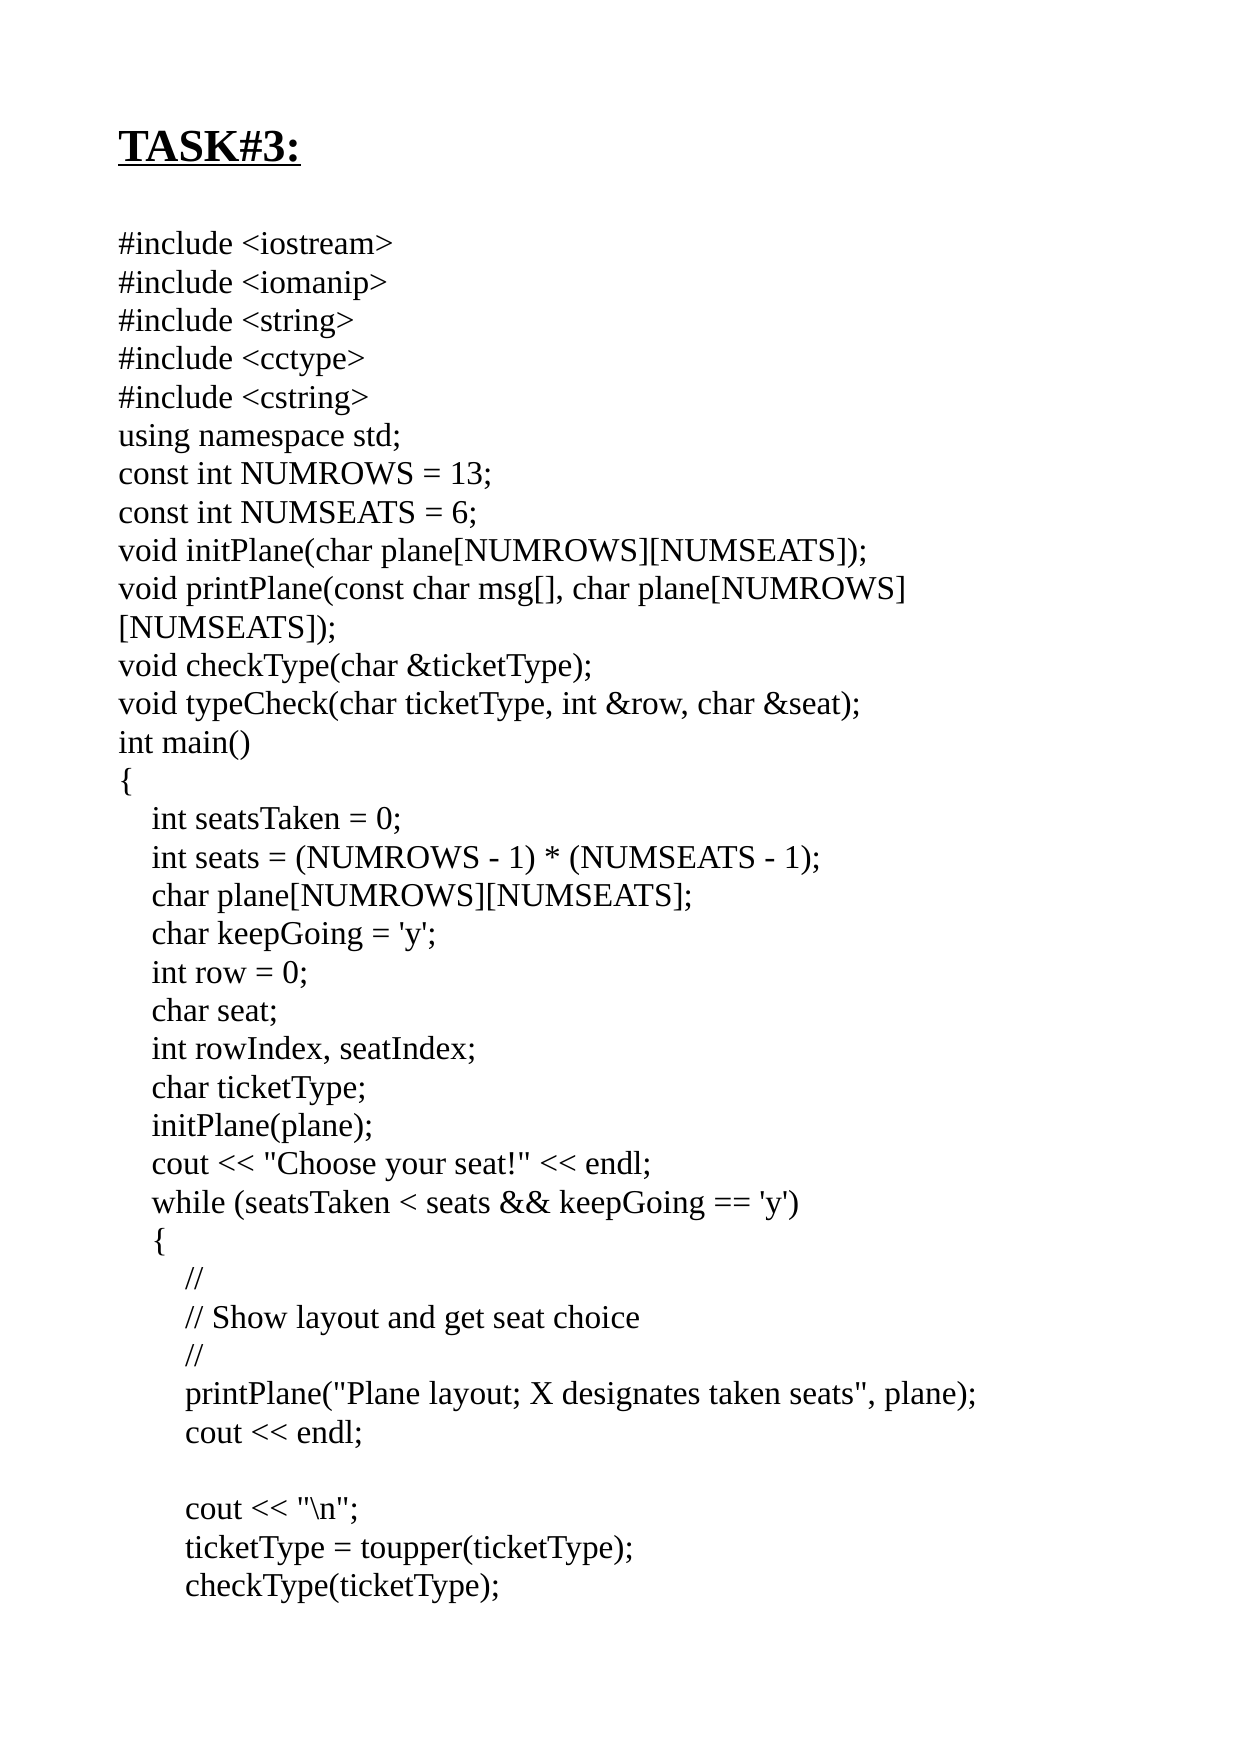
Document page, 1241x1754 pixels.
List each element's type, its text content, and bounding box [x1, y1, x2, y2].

text char keepGoing = 'y'; [118, 913, 1122, 952]
text int seatsTaken = 0; [118, 798, 1122, 837]
text { [118, 1220, 1122, 1258]
text TASK#3: [118, 118, 1122, 171]
text void printPlane(const char msg[], char plane[NUMROWS][NUMSEATS]); [118, 568, 1122, 645]
text while (seatsTaken < seats && keepGoing == 'y') [118, 1182, 1122, 1220]
text initPlane(plane); [118, 1105, 1122, 1143]
text int seats = (NUMROWS - 1) * (NUMSEATS - 1); [118, 837, 1122, 875]
text { [118, 760, 1122, 798]
text int row = 0; [118, 952, 1122, 990]
text printPlane("Plane layout; X designates taken seats", plane); [118, 1373, 1122, 1412]
text #include <cctype> [118, 338, 1122, 377]
text cout << endl; [118, 1412, 1122, 1450]
text const int NUMSEATS = 6; [118, 492, 1122, 530]
text // [118, 1258, 1122, 1297]
text char seat; [118, 990, 1122, 1028]
text #include <cstring> [118, 377, 1122, 415]
text cout << "\n"; [118, 1488, 1122, 1527]
text char ticketType; [118, 1067, 1122, 1105]
text const int NUMROWS = 13; [118, 453, 1122, 492]
text // [118, 1335, 1122, 1373]
text void initPlane(char plane[NUMROWS][NUMSEATS]); [118, 530, 1122, 568]
text char plane[NUMROWS][NUMSEATS]; [118, 875, 1122, 913]
text using namespace std; [118, 415, 1122, 453]
text // Show layout and get seat choice [118, 1297, 1122, 1335]
text ticketType = toupper(ticketType); [118, 1527, 1122, 1565]
text #include <iomanip> [118, 262, 1122, 300]
text #include <iostream> [118, 223, 1122, 262]
text int main() [118, 722, 1122, 760]
text #include <string> [118, 300, 1122, 338]
text checkType(ticketType); [118, 1565, 1122, 1603]
text int rowIndex, seatIndex; [118, 1028, 1122, 1067]
text void typeCheck(char ticketType, int &row, char &seat); [118, 683, 1122, 722]
text cout << "Choose your seat!" << endl; [118, 1143, 1122, 1182]
text void checkType(char &ticketType); [118, 645, 1122, 683]
